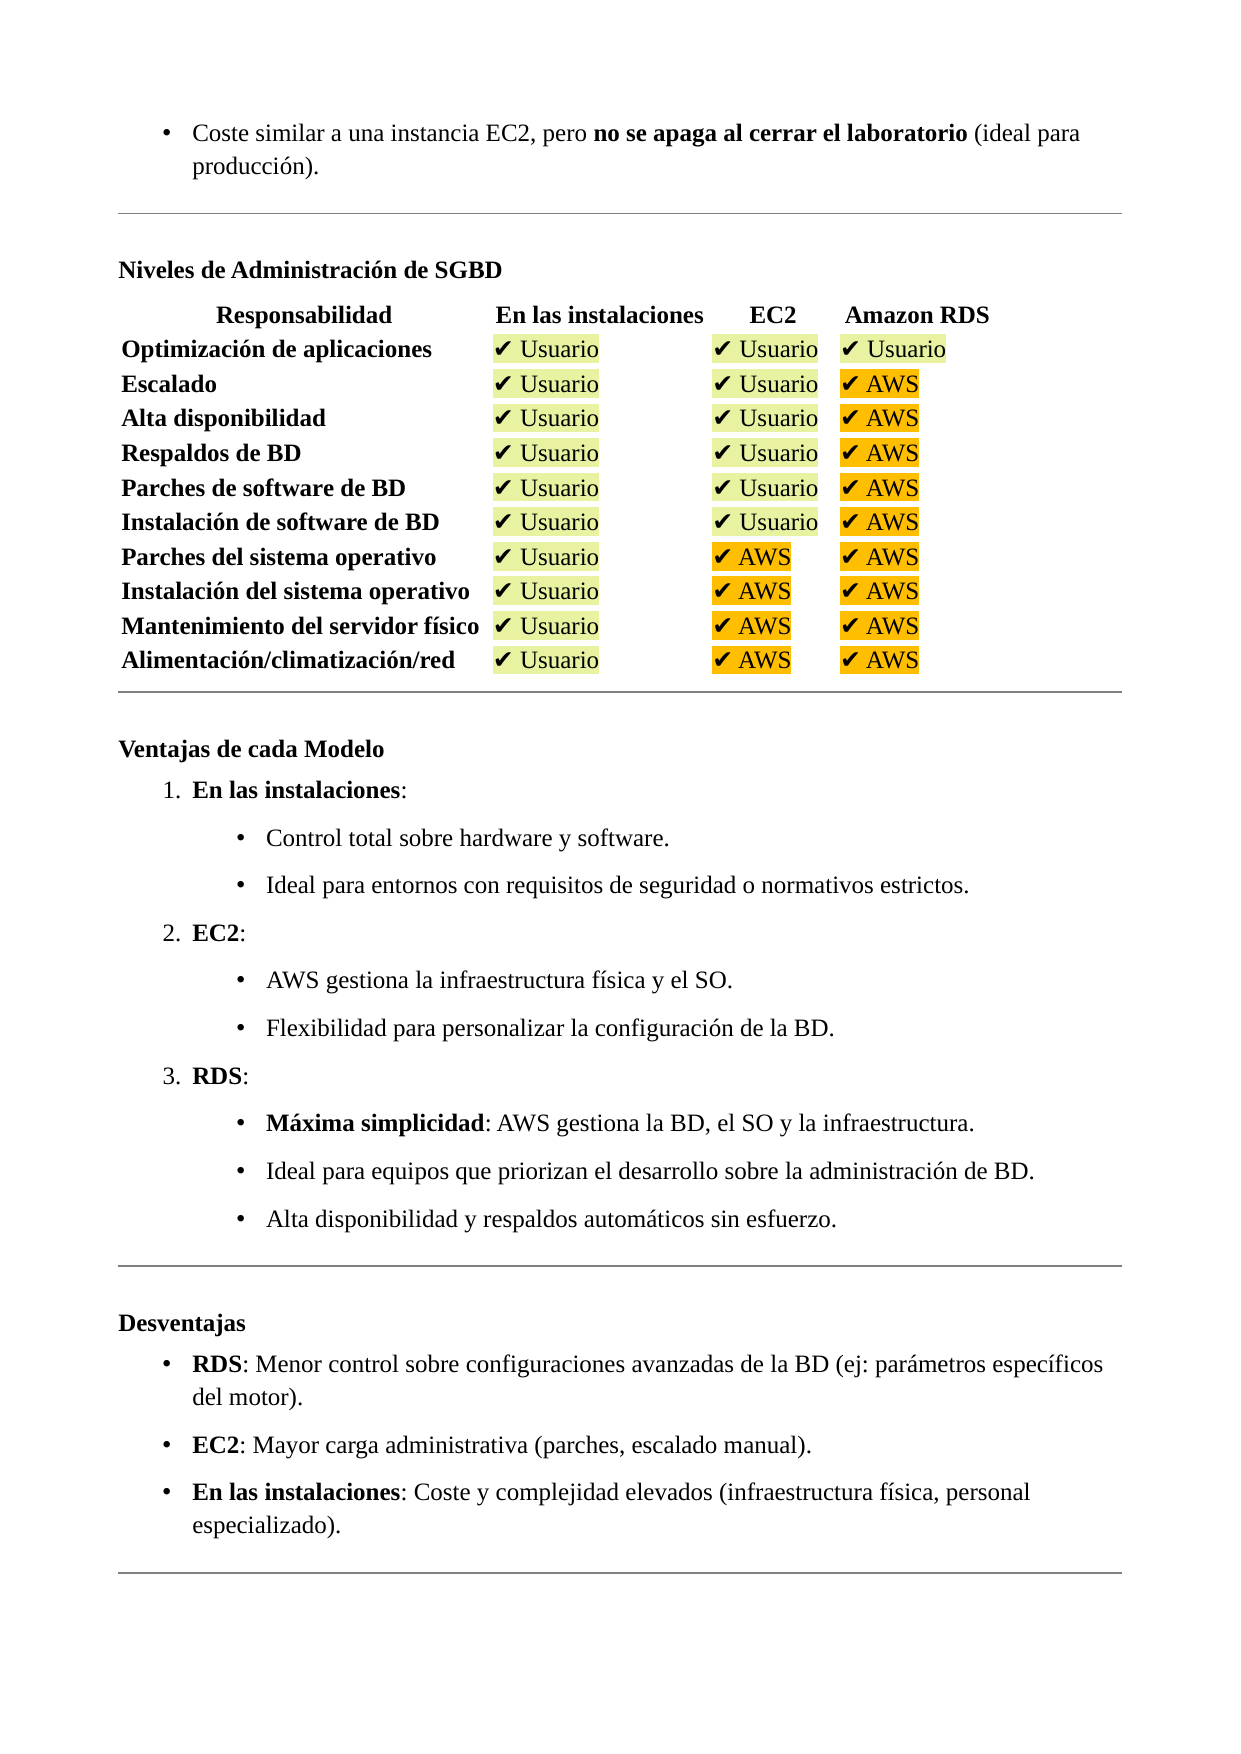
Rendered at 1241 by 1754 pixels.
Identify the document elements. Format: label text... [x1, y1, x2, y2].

table_cell Alta disponibilidad [118, 401, 490, 435]
table_cell Alimentación/climatización/red [118, 643, 490, 677]
table_cell Optimización de aplicaciones [118, 331, 490, 366]
table_cell ✔️ AWS [837, 366, 998, 401]
subtitle Ventajas de cada Modelo [118, 734, 1122, 763]
list AWS gestiona la infraestructura física y el SO. [236, 966, 1122, 994]
list Coste similar a una instancia EC2, pero no se apaga al cerrar el laboratorio (ideal para producción). [162, 118, 1122, 180]
table_cell ✔️ AWS [709, 608, 837, 643]
table_cell Mantenimiento del servidor físico [118, 608, 490, 643]
table_cell ✔️ AWS [709, 643, 837, 677]
subtitle Niveles de Administración de SGBD [118, 256, 1122, 284]
list Flexibilidad para personalizar la configuración de la BD. [236, 1013, 1122, 1042]
table_cell Instalación de software de BD [118, 504, 490, 539]
table_cell ✔️ AWS [837, 574, 998, 608]
table_cell ✔️ Usuario [490, 331, 709, 366]
table_cell ✔️ AWS [837, 608, 998, 643]
table_cell ✔️ AWS [837, 435, 998, 470]
list Alta disponibilidad y respaldos automáticos sin esfuerzo. [236, 1204, 1122, 1232]
list Ideal para equipos que priorizan el desarrollo sobre la administración de BD. [236, 1156, 1122, 1185]
list Máxima simplicidad: AWS gestiona la BD, el SO y la infraestructura. [236, 1108, 1122, 1137]
table_cell ✔️ AWS [837, 539, 998, 573]
table_cell ✔️ AWS [837, 504, 998, 539]
table_cell ✔️ Usuario [490, 366, 709, 401]
table_cell ✔️ Usuario [709, 504, 837, 539]
table_cell Escalado [118, 366, 490, 401]
table_cell ✔️ Usuario [709, 435, 837, 470]
table_cell ✔️ Usuario [490, 504, 709, 539]
list En las instalaciones: [162, 775, 1122, 804]
table_cell ✔️ Usuario [490, 435, 709, 470]
table_cell ✔️ Usuario [490, 574, 709, 608]
list Control total sobre hardware y software. [236, 823, 1122, 852]
table_cell Parches de software de BD [118, 470, 490, 504]
list RDS: Menor control sobre configuraciones avanzadas de la BD (ej: parámetros específicos del motor). [162, 1349, 1122, 1411]
table_cell ✔️ Usuario [490, 539, 709, 573]
table_header Responsabilidad [118, 297, 490, 331]
table_cell ✔️ Usuario [837, 331, 998, 366]
table_cell ✔️ Usuario [709, 401, 837, 435]
table_cell ✔️ Usuario [490, 608, 709, 643]
table_cell ✔️ AWS [837, 643, 998, 677]
table_cell ✔️ Usuario [490, 470, 709, 504]
table_cell ✔️ Usuario [709, 470, 837, 504]
subtitle Desventajas [118, 1308, 1122, 1337]
table_header En las instalaciones [490, 297, 709, 331]
list EC2: Mayor carga administrativa (parches, escalado manual). [162, 1430, 1122, 1459]
table_cell Instalación del sistema operativo [118, 574, 490, 608]
table_cell ✔️ AWS [837, 470, 998, 504]
table_cell ✔️ Usuario [490, 401, 709, 435]
list EC2: [162, 918, 1122, 947]
table_cell ✔️ AWS [709, 574, 837, 608]
list Ideal para entornos con requisitos de seguridad o normativos estrictos. [236, 870, 1122, 899]
table_cell ✔️ Usuario [709, 331, 837, 366]
list En las instalaciones: Coste y complejidad elevados (infraestructura física, personal especializado). [162, 1477, 1122, 1539]
table_header Amazon RDS [837, 297, 998, 331]
table_cell Respaldos de BD [118, 435, 490, 470]
table_cell ✔️ AWS [837, 401, 998, 435]
table_cell ✔️ AWS [709, 539, 837, 573]
table_cell Parches del sistema operativo [118, 539, 490, 573]
table_cell ✔️ Usuario [490, 643, 709, 677]
table_cell ✔️ Usuario [709, 366, 837, 401]
list RDS: [162, 1061, 1122, 1089]
table_header EC2 [709, 297, 837, 331]
